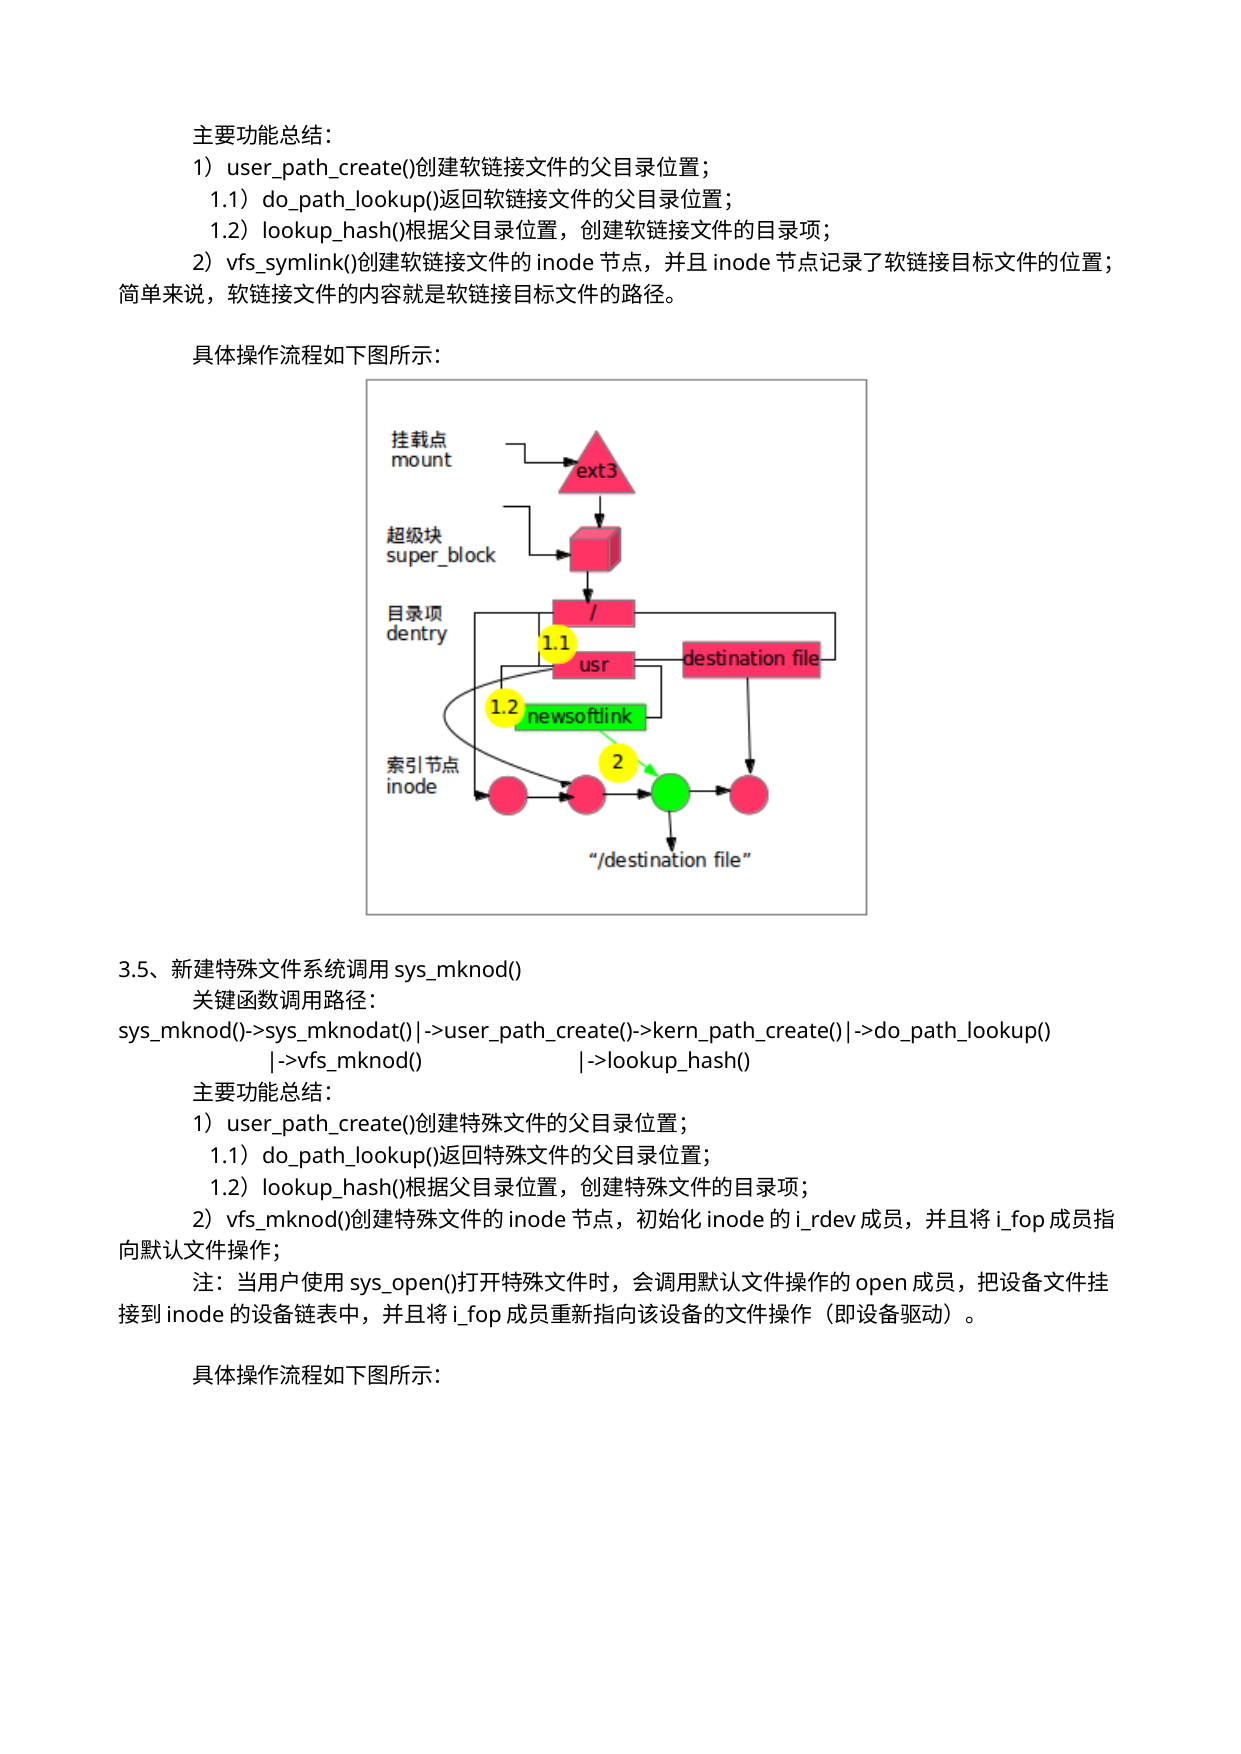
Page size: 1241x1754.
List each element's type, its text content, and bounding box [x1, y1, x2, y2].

text 3.5、新建特殊文件系统调用sys_mknod() [118, 952, 1122, 983]
text sys_mknod()->sys_mknodat()|->user_path_create()->kern_path_create()|->do_path_lookup() [118, 1015, 1122, 1045]
text 1.2）lookup_hash()根据父目录位置，创建软链接文件的目录项； [118, 213, 1122, 245]
text 注：当用户使用sys_open()打开特殊文件时，会调用默认文件操作的open成员，把设备文件挂接到inode的设备链表中，并且将i_fop成员重新指向该设备的文件操作（即设备驱动）。 [118, 1265, 1122, 1329]
text 1.1）do_path_lookup()返回特殊文件的父目录位置； [118, 1138, 1122, 1170]
text 主要功能总结： [118, 1075, 1122, 1106]
text 1.1）do_path_lookup()返回软链接文件的父目录位置； [118, 182, 1122, 213]
text 1）user_path_create()创建特殊文件的父目录位置； [118, 1106, 1122, 1138]
text 主要功能总结： [118, 118, 1122, 150]
text 具体操作流程如下图所示： [118, 338, 1122, 370]
text 2）vfs_mknod()创建特殊文件的inode节点，初始化inode的i_rdev成员，并且将i_fop成员指向默认文件操作； [118, 1202, 1122, 1265]
text |->vfs_mknod() |->lookup_hash() [118, 1045, 1122, 1075]
text 1.2）lookup_hash()根据父目录位置，创建特殊文件的目录项； [118, 1170, 1122, 1202]
text 1）user_path_create()创建软链接文件的父目录位置； [118, 150, 1122, 182]
text 具体操作流程如下图所示： [118, 1358, 1122, 1390]
text 关键函数调用路径： [118, 983, 1122, 1015]
picture [363, 370, 877, 922]
text 2）vfs_symlink()创建软链接文件的inode节点，并且inode节点记录了软链接目标文件的位置；简单来说，软链接文件的内容就是软链接目标文件的路径。 [118, 245, 1122, 309]
